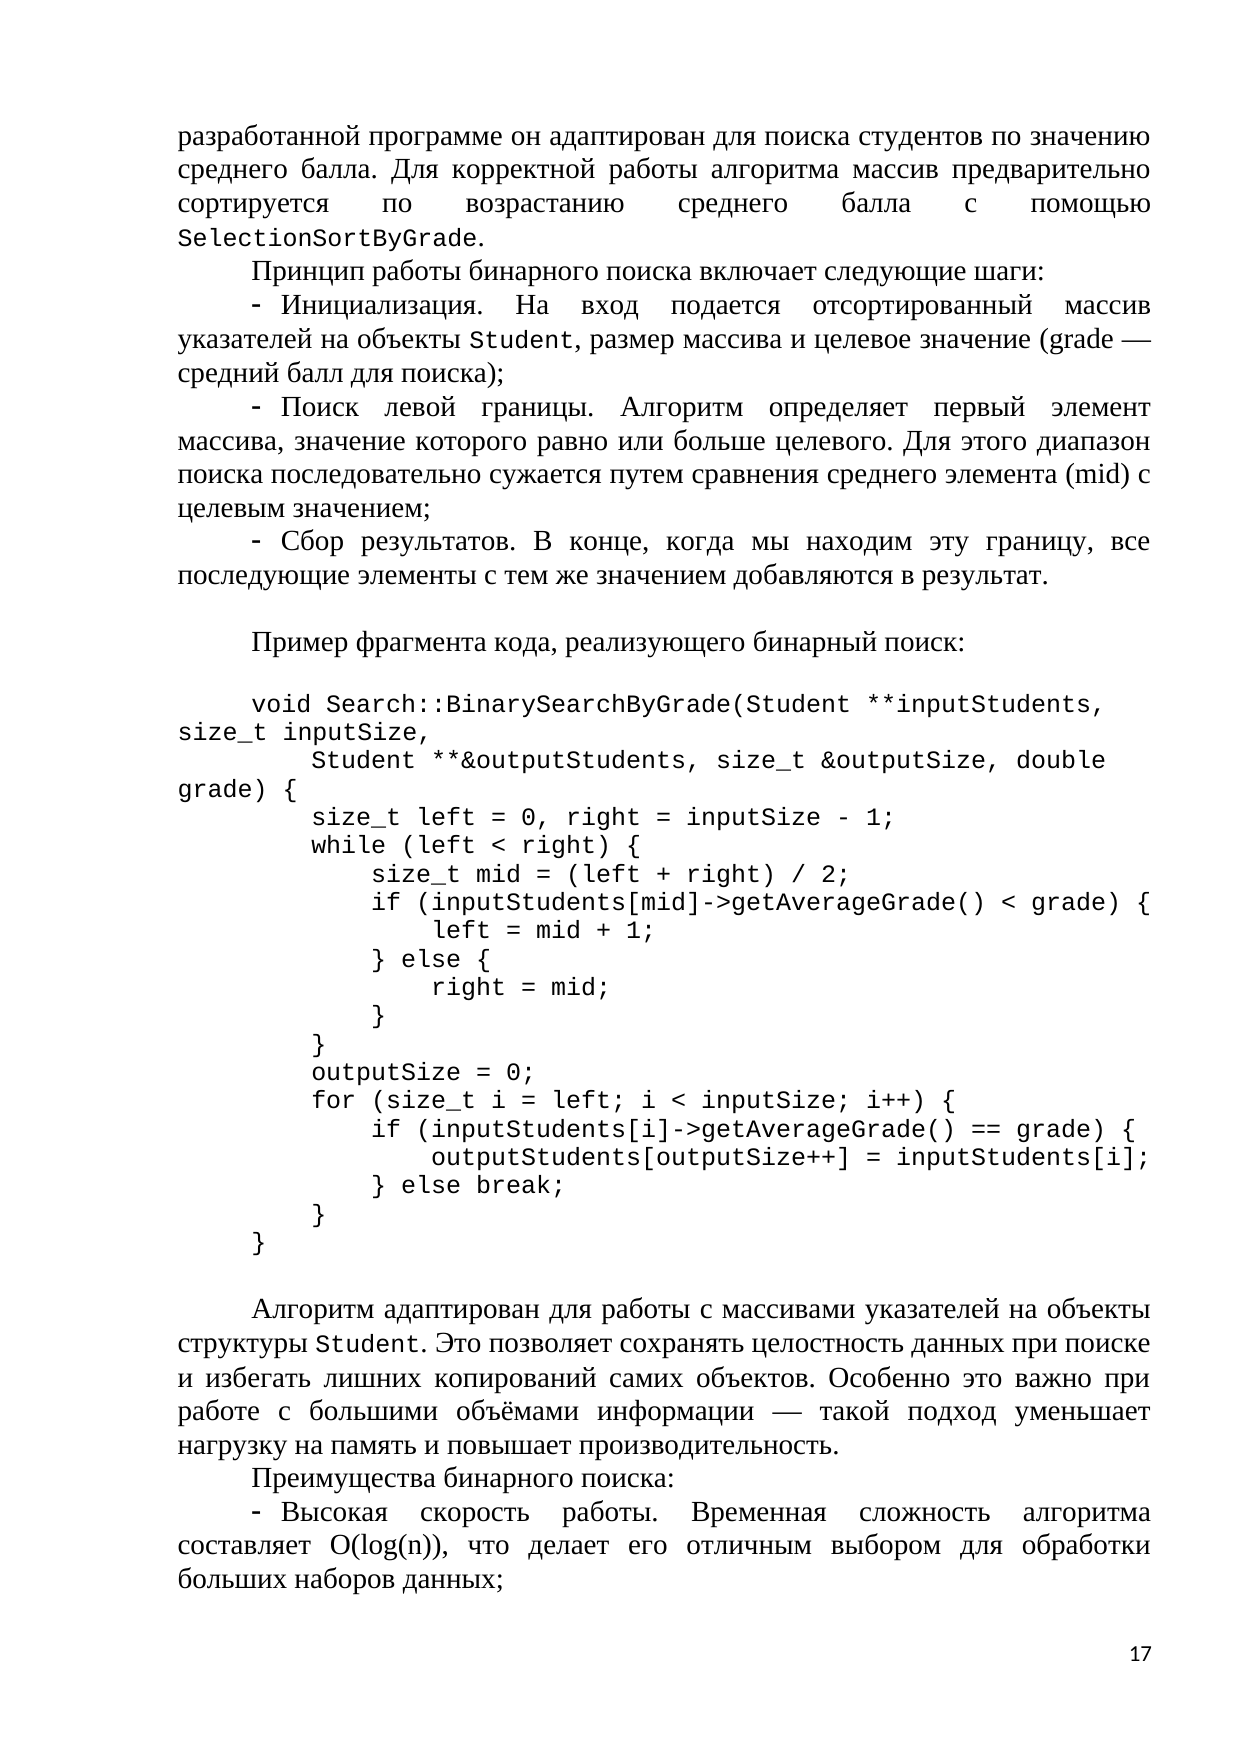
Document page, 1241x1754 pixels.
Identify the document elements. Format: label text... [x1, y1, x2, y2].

text } [177, 1229, 1152, 1258]
text for (size_t i = left; i < inputSize; i++) { [177, 1088, 1152, 1116]
text } else break; [177, 1173, 1152, 1201]
text if (inputStudents[mid]->getAverageGrade() < grade) { [177, 889, 1152, 918]
list Высокая скорость работы. Временная сложность алгоритма составляет O(log(n)), что делает его отличным выбором для обработки больших наборов данных; [177, 1494, 1152, 1594]
text Принцип работы бинарного поиска включает следующие шаги: [177, 253, 1152, 287]
text right = mid; [177, 974, 1152, 1003]
text outputSize = 0; [177, 1059, 1152, 1088]
list Сбор результатов. В конце, когда мы находим эту границу, все последующие элементы с тем же значением добавляются в результат. [177, 523, 1152, 591]
text left = mid + 1; [177, 918, 1152, 946]
text if (inputStudents[i]->getAverageGrade() == grade) { [177, 1116, 1152, 1144]
list Инициализация. На вход подается отсортированный массив указателей на объекты Student, размер массива и целевое значение (grade — средний балл для поиска); [177, 287, 1152, 389]
text size_t mid = (left + right) / 2; [177, 861, 1152, 889]
text } [177, 1003, 1152, 1031]
text Student **&outputStudents, size_t &outputSize, double grade) { [177, 748, 1152, 804]
text } [177, 1031, 1152, 1059]
text while (left < right) { [177, 833, 1152, 861]
text разработанной программе он адаптирован для поиска студентов по значению среднего балла. Для корректной работы алгоритма массив предварительно сортируется по возрастанию среднего балла с помощью SelectionSortByGrade. [177, 118, 1152, 253]
text Преимущества бинарного поиска: [177, 1460, 1152, 1494]
text } [177, 1201, 1152, 1229]
text Алгоритм адаптирован для работы с массивами указателей на объекты структуры Student. Это позволяет сохранять целостность данных при поиске и избегать лишних копирований самих объектов. Особенно это важно при работе с большими объёмами информации — такой подход уменьшает нагрузку на память и повышает производительность. [177, 1291, 1152, 1460]
text } else { [177, 946, 1152, 974]
list Поиск левой границы. Алгоритм определяет первый элемент массива, значение которого равно или больше целевого. Для этого диапазон поиска последовательно сужается путем сравнения среднего элемента (mid) с целевым значением; [177, 389, 1152, 523]
text size_t left = 0, right = inputSize - 1; [177, 804, 1152, 833]
text Пример фрагмента кода, реализующего бинарный поиск: [177, 624, 1152, 658]
text outputStudents[outputSize++] = inputStudents[i]; [177, 1144, 1152, 1173]
text void Search::BinarySearchByGrade(Student **inputStudents, size_t inputSize, [177, 691, 1152, 748]
